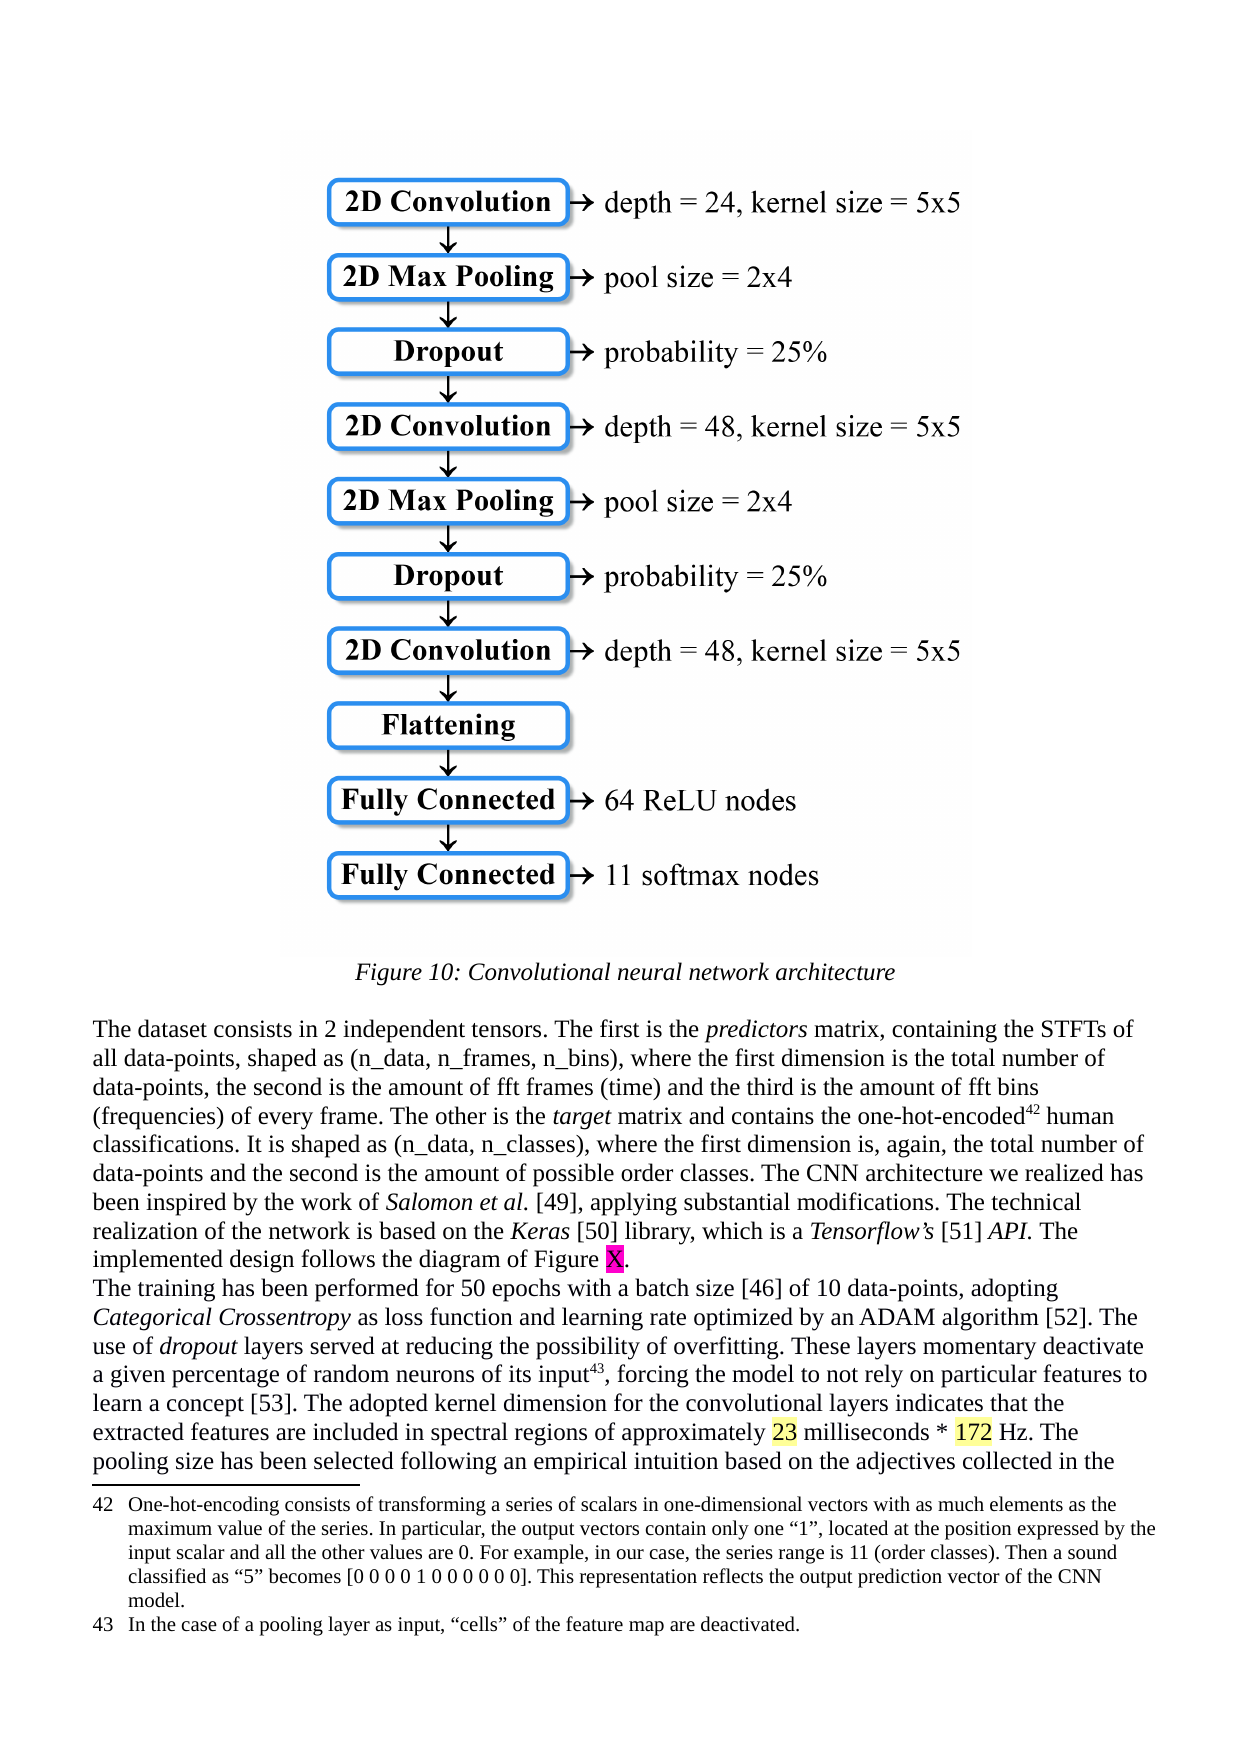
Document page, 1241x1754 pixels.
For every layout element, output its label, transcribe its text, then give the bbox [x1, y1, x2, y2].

text The training has been performed for 50 epochs with a batch size [46] of 10 data-points, adopting Categorical Crossentropy as loss function and learning rate optimized by an ADAM algorithm [52]. The use of dropout layers served at reducing the possibility of overfitting. These layers momentary deactivate a given percentage of random neurons of its input, forcing the model to not rely on particular features to learn a concept [53]. The adopted kernel dimension for the convolutional layers indicates that the extracted features are included in spectral regions of approximately 23 milliseconds * 172 Hz. The pooling size has been selected following an empirical intuition based on the adjectives collected in the [92, 1273, 1160, 1474]
picture [280, 130, 973, 957]
text In the case of a pooling layer as input, “cells” of the feature map are deactivated. [92, 1612, 1160, 1636]
text Figure 10: Convolutional neural network architecture [280, 957, 972, 986]
text One-hot-encoding consists of transforming a series of scalars in one-dimensional vectors with as much elements as the maximum value of the series. In particular, the output vectors contain only one “1”, located at the position expressed by the input scalar and all the other values are 0. For example, in our case, the series range is 11 (order classes). Then a sound classified as “5” becomes [0 0 0 0 1 0 0 0 0 0 0]. This representation reflects the output prediction vector of the CNN model. [92, 1491, 1160, 1612]
text The dataset consists in 2 independent tensors. The first is the predictors matrix, containing the STFTs of all data-points, shaped as (n_data, n_frames, n_bins), where the first dimension is the total number of data-points, the second is the amount of fft frames (time) and the third is the amount of fft bins (frequencies) of every frame. The other is the target matrix and contains the one-hot-encoded human classifications. It is shaped as (n_data, n_classes), where the first dimension is, again, the total number of data-points and the second is the amount of possible order classes. The CNN architecture we realized has been inspired by the work of Salomon et al. [49], applying substantial modifications. The technical realization of the network is based on the Keras [50] library, which is a Tensorflow’s [51] API. The implemented design follows the diagram of Figure X. [92, 1014, 1160, 1273]
